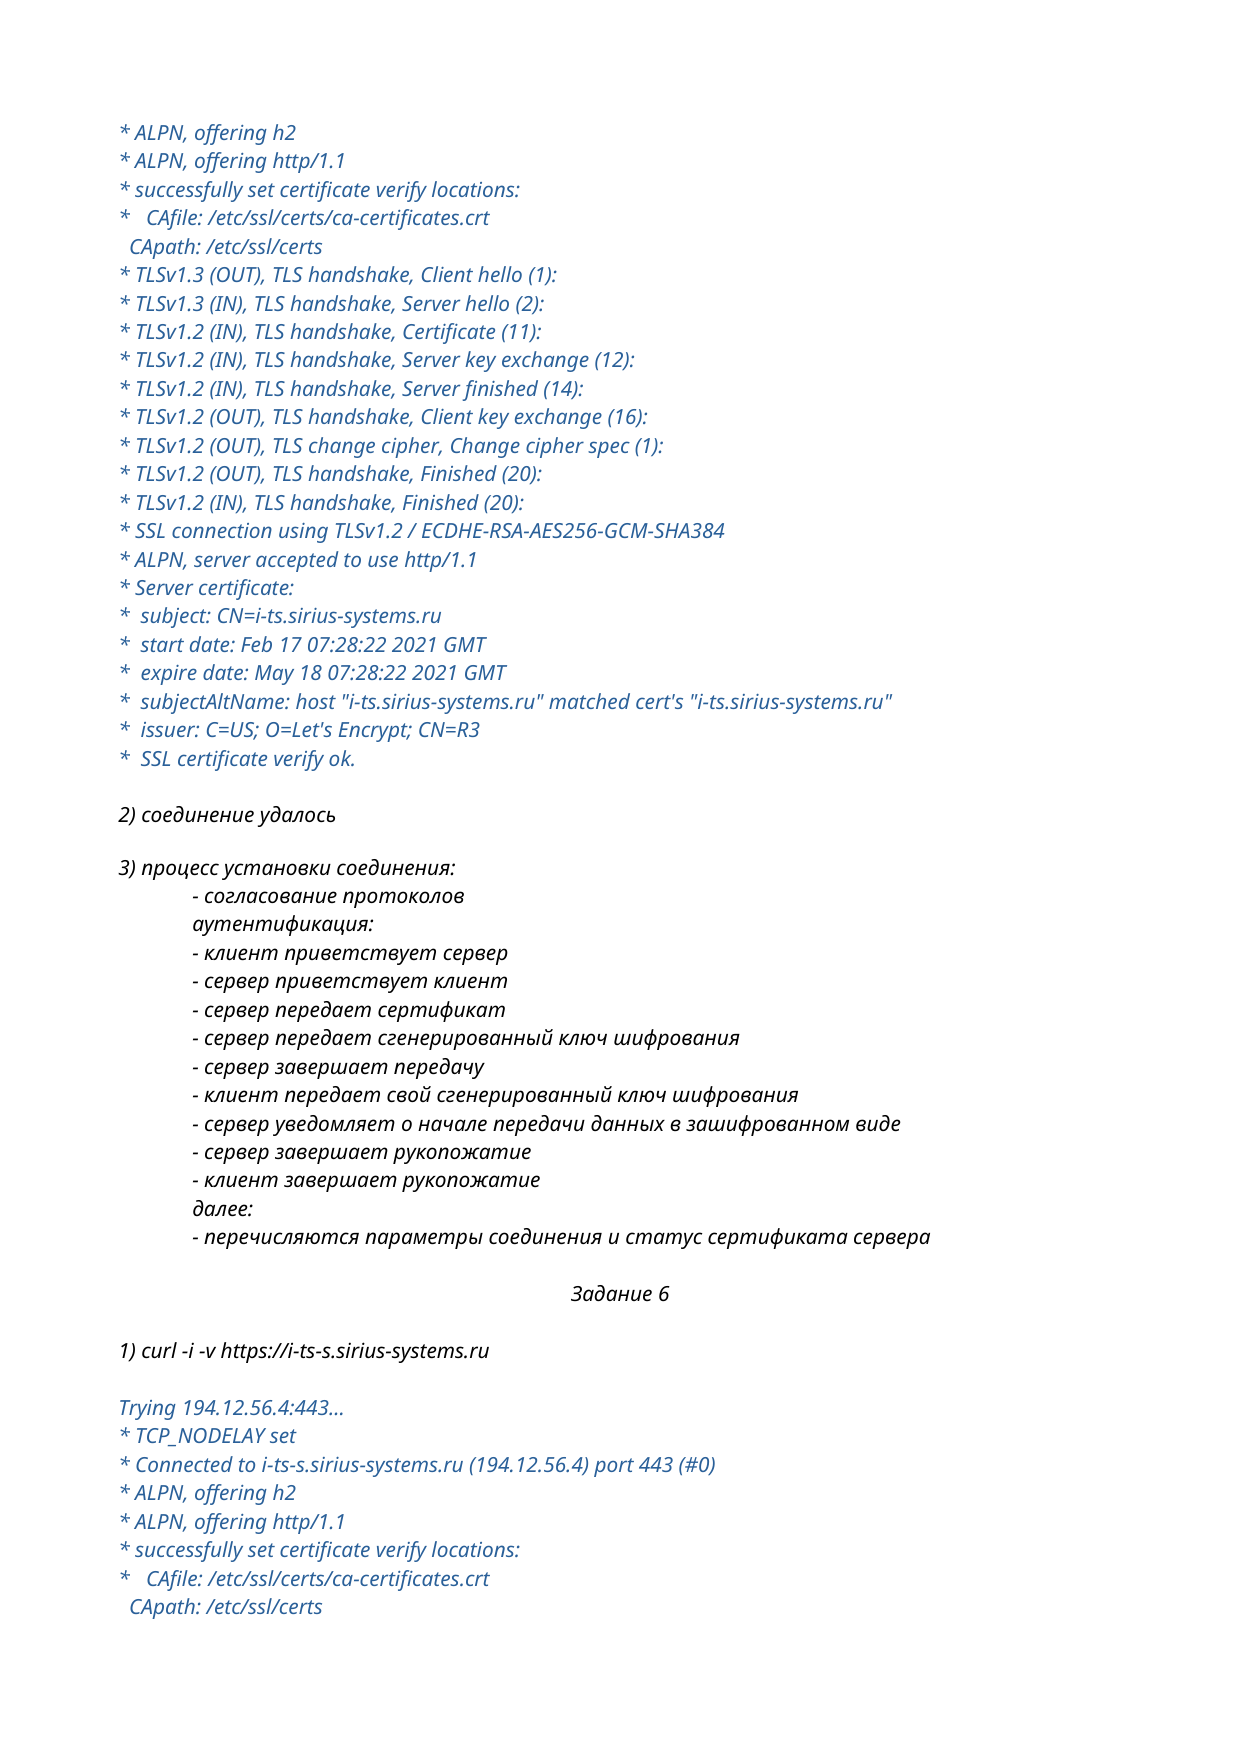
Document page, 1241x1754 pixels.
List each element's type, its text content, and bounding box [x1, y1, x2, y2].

text * successfully set certificate verify locations: [118, 1535, 1122, 1564]
text * subject: CN=i-ts.sirius-systems.ru [118, 602, 1122, 630]
text * SSL certificate verify ok. [118, 744, 1122, 772]
text - клиент приветствует сервер [118, 938, 1122, 966]
text - сервер передает сгенерированный ключ шифрования [118, 1023, 1122, 1052]
text * TLSv1.2 (OUT), TLS handshake, Client key exchange (16): [118, 402, 1122, 431]
text далее: [118, 1194, 1122, 1222]
text - сервер завершает передачу [118, 1052, 1122, 1080]
text * ALPN, offering h2 [118, 118, 1122, 147]
text * start date: Feb 17 07:28:22 2021 GMT [118, 630, 1122, 658]
text - сервер уведомляет о начале передачи данных в зашифрованном виде [118, 1109, 1122, 1137]
text CApath: /etc/ssl/certs [118, 232, 1122, 260]
text - перечисляются параметры соединения и статус сертификата сервера [118, 1222, 1122, 1251]
text * CAfile: /etc/ssl/certs/ca-certificates.crt [118, 203, 1122, 232]
text * successfully set certificate verify locations: [118, 175, 1122, 203]
text - клиент передает свой сгенерированный ключ шифрования [118, 1080, 1122, 1109]
text * issuer: C=US; O=Let's Encrypt; CN=R3 [118, 715, 1122, 744]
text CApath: /etc/ssl/certs [118, 1592, 1122, 1621]
text * TLSv1.3 (OUT), TLS handshake, Client hello (1): [118, 260, 1122, 289]
text * CAfile: /etc/ssl/certs/ca-certificates.crt [118, 1564, 1122, 1592]
text - сервер завершает рукопожатие [118, 1137, 1122, 1166]
text - сервер приветствует клиент [118, 966, 1122, 995]
text - сервер передает сертификат [118, 995, 1122, 1023]
text * TLSv1.2 (OUT), TLS handshake, Finished (20): [118, 459, 1122, 488]
text * TLSv1.2 (IN), TLS handshake, Server finished (14): [118, 374, 1122, 402]
text Trying 194.12.56.4:443... [118, 1393, 1122, 1421]
text - клиент завершает рукопожатие [118, 1166, 1122, 1194]
text * TCP_NODELAY set [118, 1421, 1122, 1450]
text * ALPN, offering http/1.1 [118, 1507, 1122, 1535]
text * ALPN, offering http/1.1 [118, 147, 1122, 175]
text * expire date: May 18 07:28:22 2021 GMT [118, 658, 1122, 687]
text аутентификация: [118, 909, 1122, 938]
text * ALPN, server accepted to use http/1.1 [118, 545, 1122, 573]
text 3) процесс установки соединения: [118, 853, 1122, 881]
text * TLSv1.2 (IN), TLS handshake, Certificate (11): [118, 317, 1122, 346]
text * ALPN, offering h2 [118, 1478, 1122, 1507]
text * TLSv1.3 (IN), TLS handshake, Server hello (2): [118, 289, 1122, 317]
text * subjectAltName: host "i-ts.sirius-systems.ru" matched cert's "i-ts.sirius-systems.ru" [118, 687, 1122, 715]
text 1) curl -i -v https://i-ts-s.sirius-systems.ru [118, 1336, 1122, 1364]
text Задание 6 [118, 1279, 1122, 1308]
text 2) соединение удалось [118, 801, 1122, 829]
text * SSL connection using TLSv1.2 / ECDHE-RSA-AES256-GCM-SHA384 [118, 516, 1122, 545]
text * TLSv1.2 (OUT), TLS change cipher, Change cipher spec (1): [118, 431, 1122, 459]
text - согласование протоколов [118, 881, 1122, 909]
text * TLSv1.2 (IN), TLS handshake, Server key exchange (12): [118, 346, 1122, 374]
text * TLSv1.2 (IN), TLS handshake, Finished (20): [118, 488, 1122, 516]
text * Server certificate: [118, 573, 1122, 602]
text * Connected to i-ts-s.sirius-systems.ru (194.12.56.4) port 443 (#0) [118, 1450, 1122, 1478]
